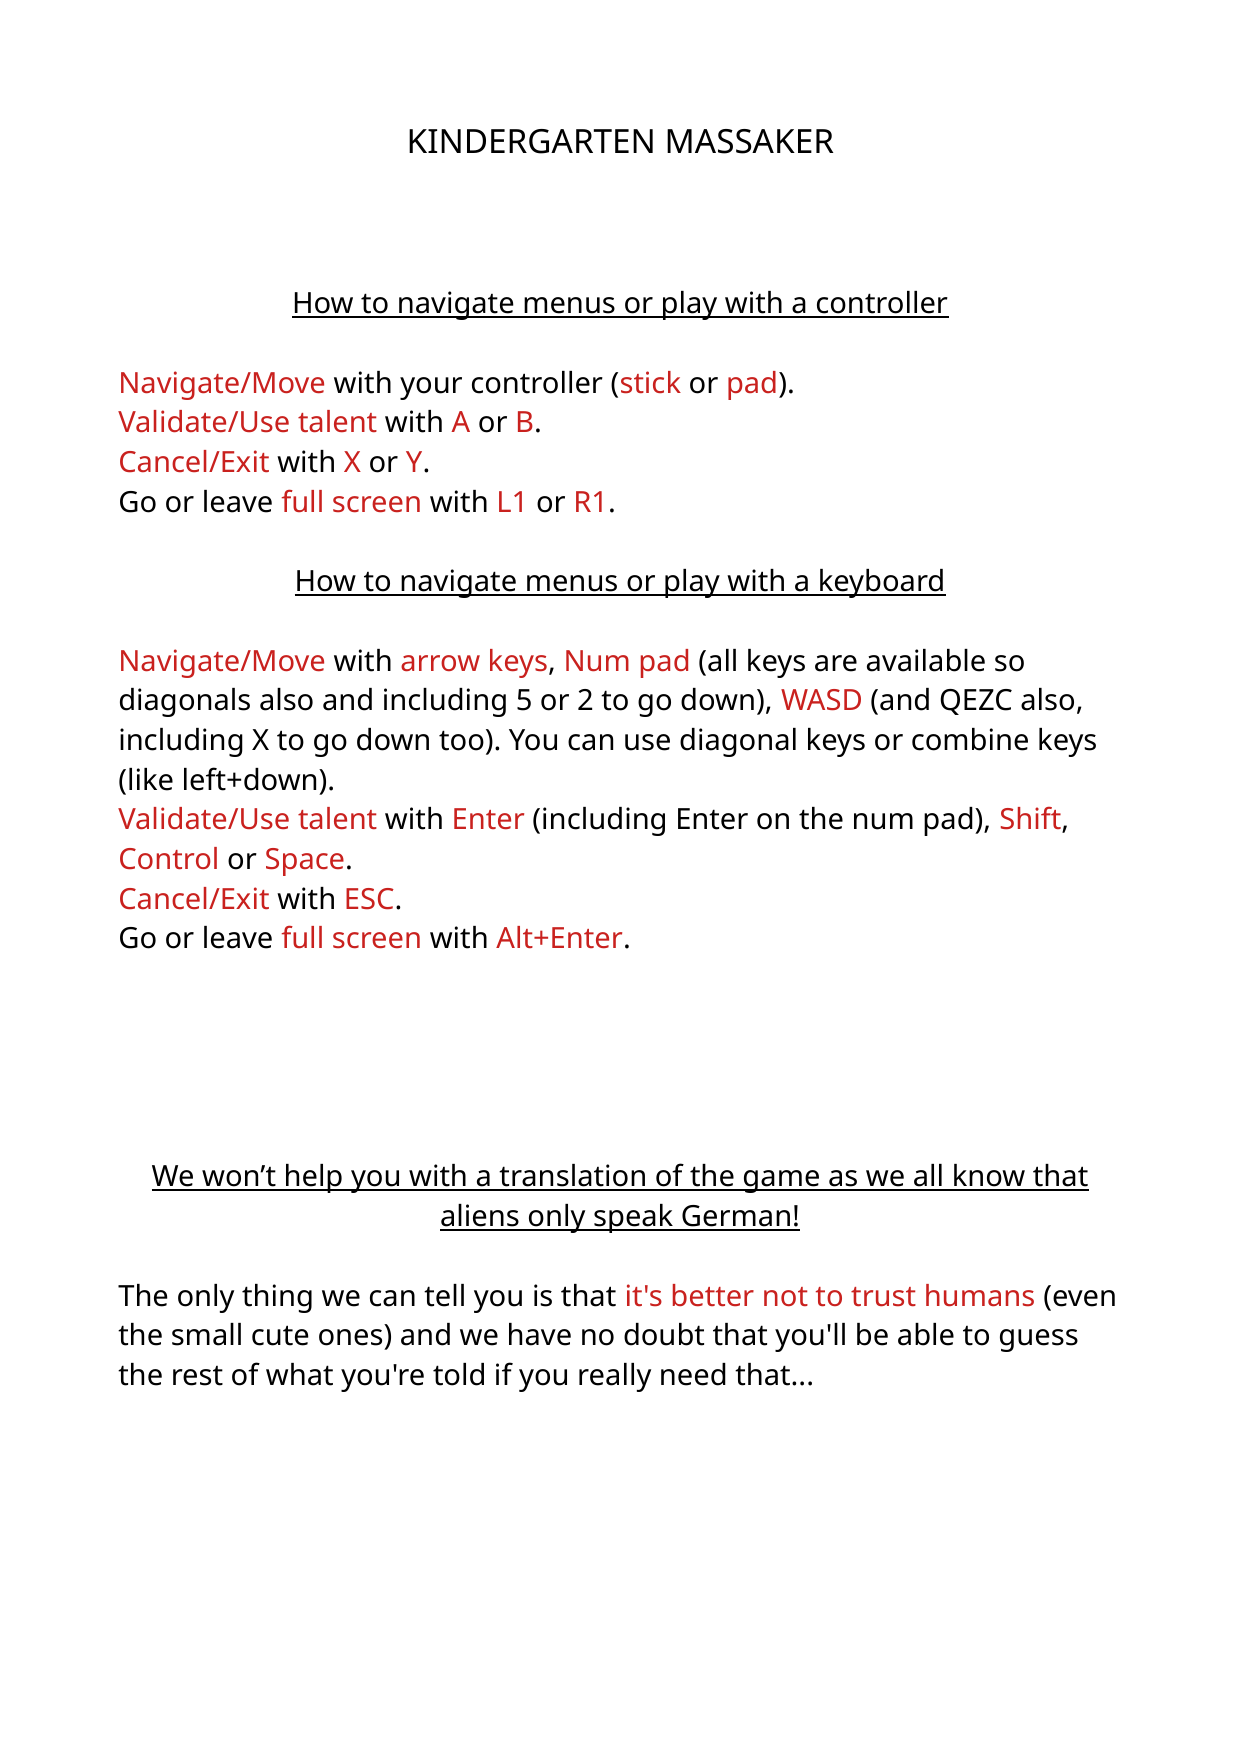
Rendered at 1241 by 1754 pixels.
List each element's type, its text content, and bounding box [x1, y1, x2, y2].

text Validate/Use talent with Enter (including Enter on the num pad), Shift, Control or Space. [118, 798, 1122, 878]
text Validate/Use talent with A or B. [118, 402, 1122, 441]
text The only thing we can tell you is that it's better not to trust humans (even the small cute ones) and we have no doubt that you'll be able to guess the rest of what you're told if you really need that... [118, 1275, 1122, 1394]
text Go or leave full screen with Alt+Enter. [118, 918, 1122, 957]
text How to navigate menus or play with a keyboard [118, 560, 1122, 600]
text Cancel/Exit with X or Y. [118, 441, 1122, 481]
text Go or leave full screen with L1 or R1. [118, 481, 1122, 521]
text How to navigate menus or play with a controller [118, 283, 1122, 322]
text We won’t help you with a translation of the game as we all know that aliens only speak German! [118, 1156, 1122, 1235]
text Navigate/Move with arrow keys, Num pad (all keys are available so diagonals also and including 5 or 2 to go down), WASD (and QEZC also, including X to go down too). You can use diagonal keys or combine keys (like left+down). [118, 640, 1122, 798]
text Cancel/Exit with ESC. [118, 878, 1122, 918]
text KINDERGARTEN MASSAKER [118, 118, 1122, 163]
text Navigate/Move with your controller (stick or pad). [118, 362, 1122, 402]
